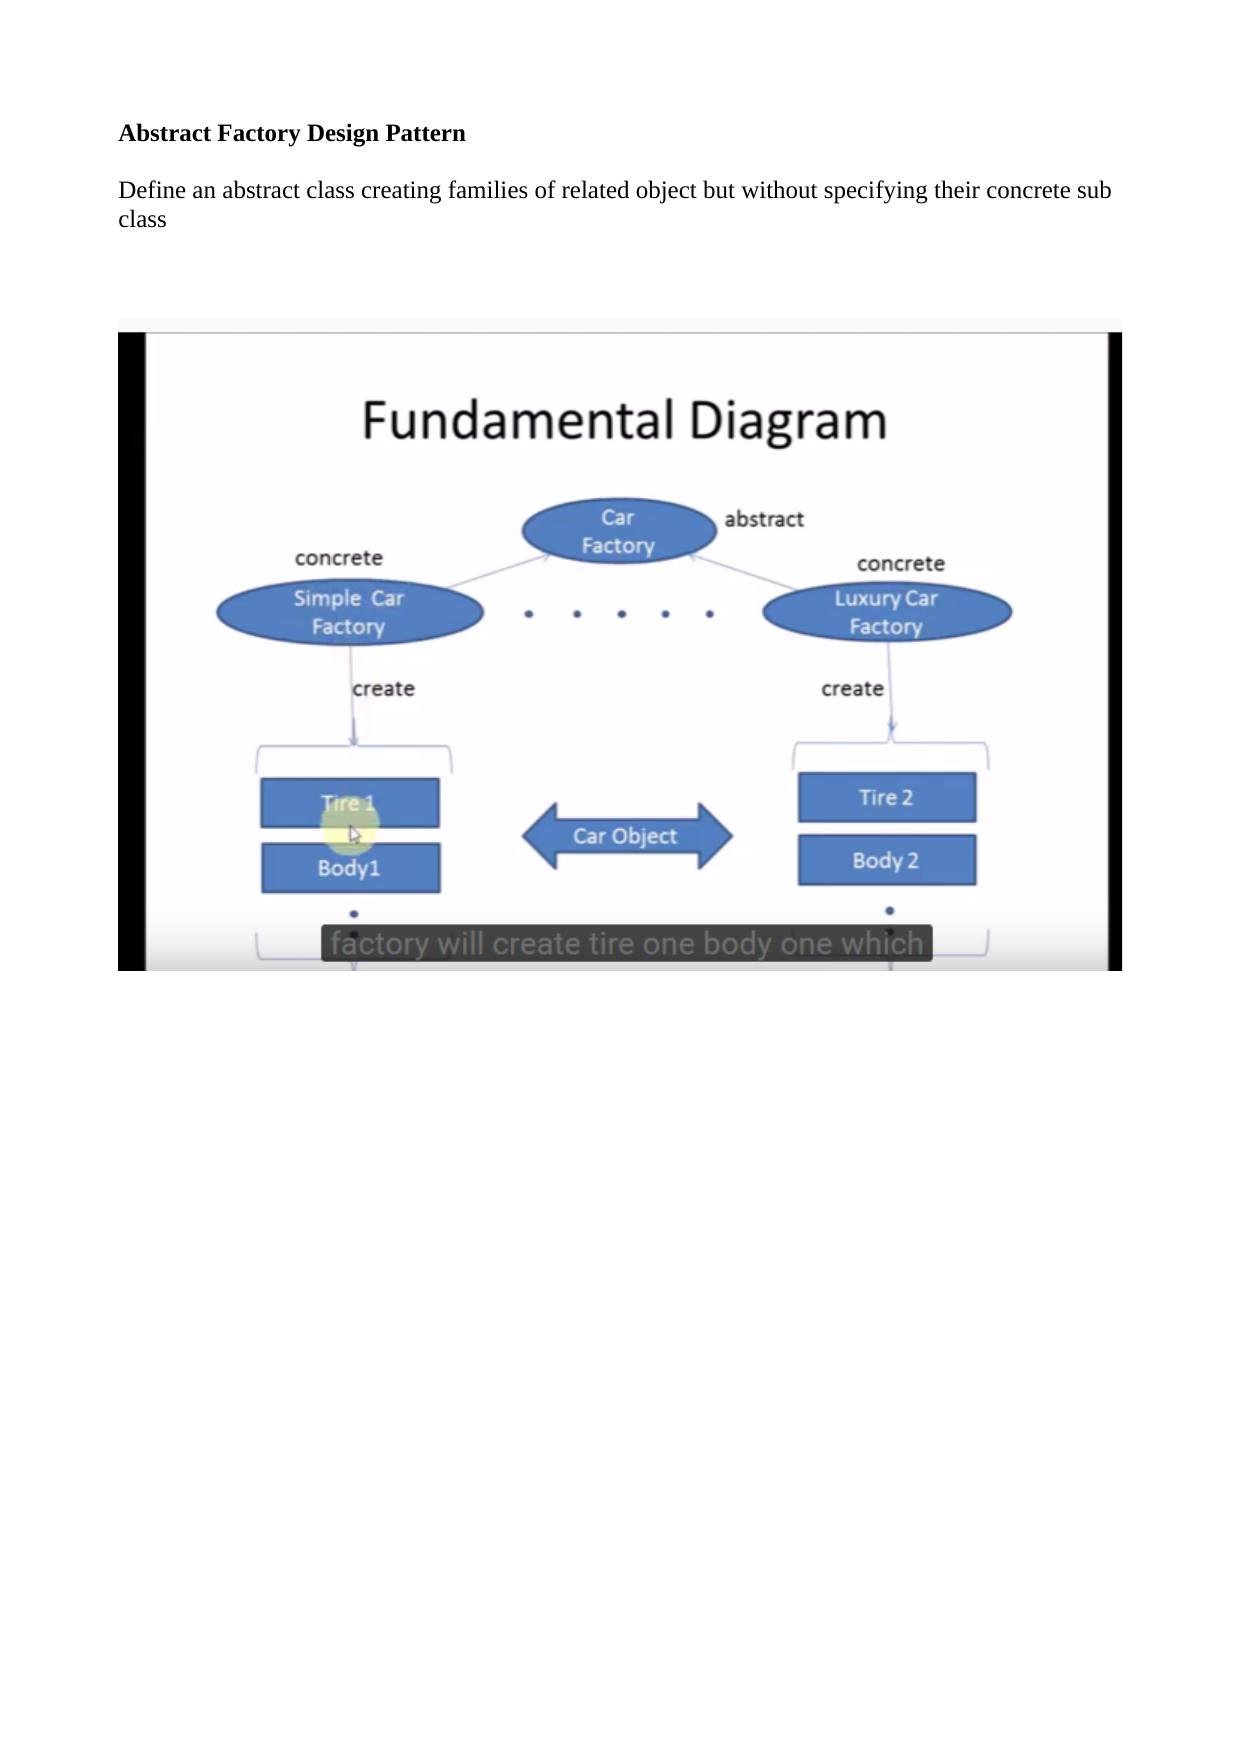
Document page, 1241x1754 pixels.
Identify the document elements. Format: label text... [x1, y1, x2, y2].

text Abstract Factory Design Pattern [118, 118, 1122, 147]
text Define an abstract class creating families of related object but without specifying their concrete sub class [118, 176, 1122, 233]
picture [118, 319, 1123, 971]
